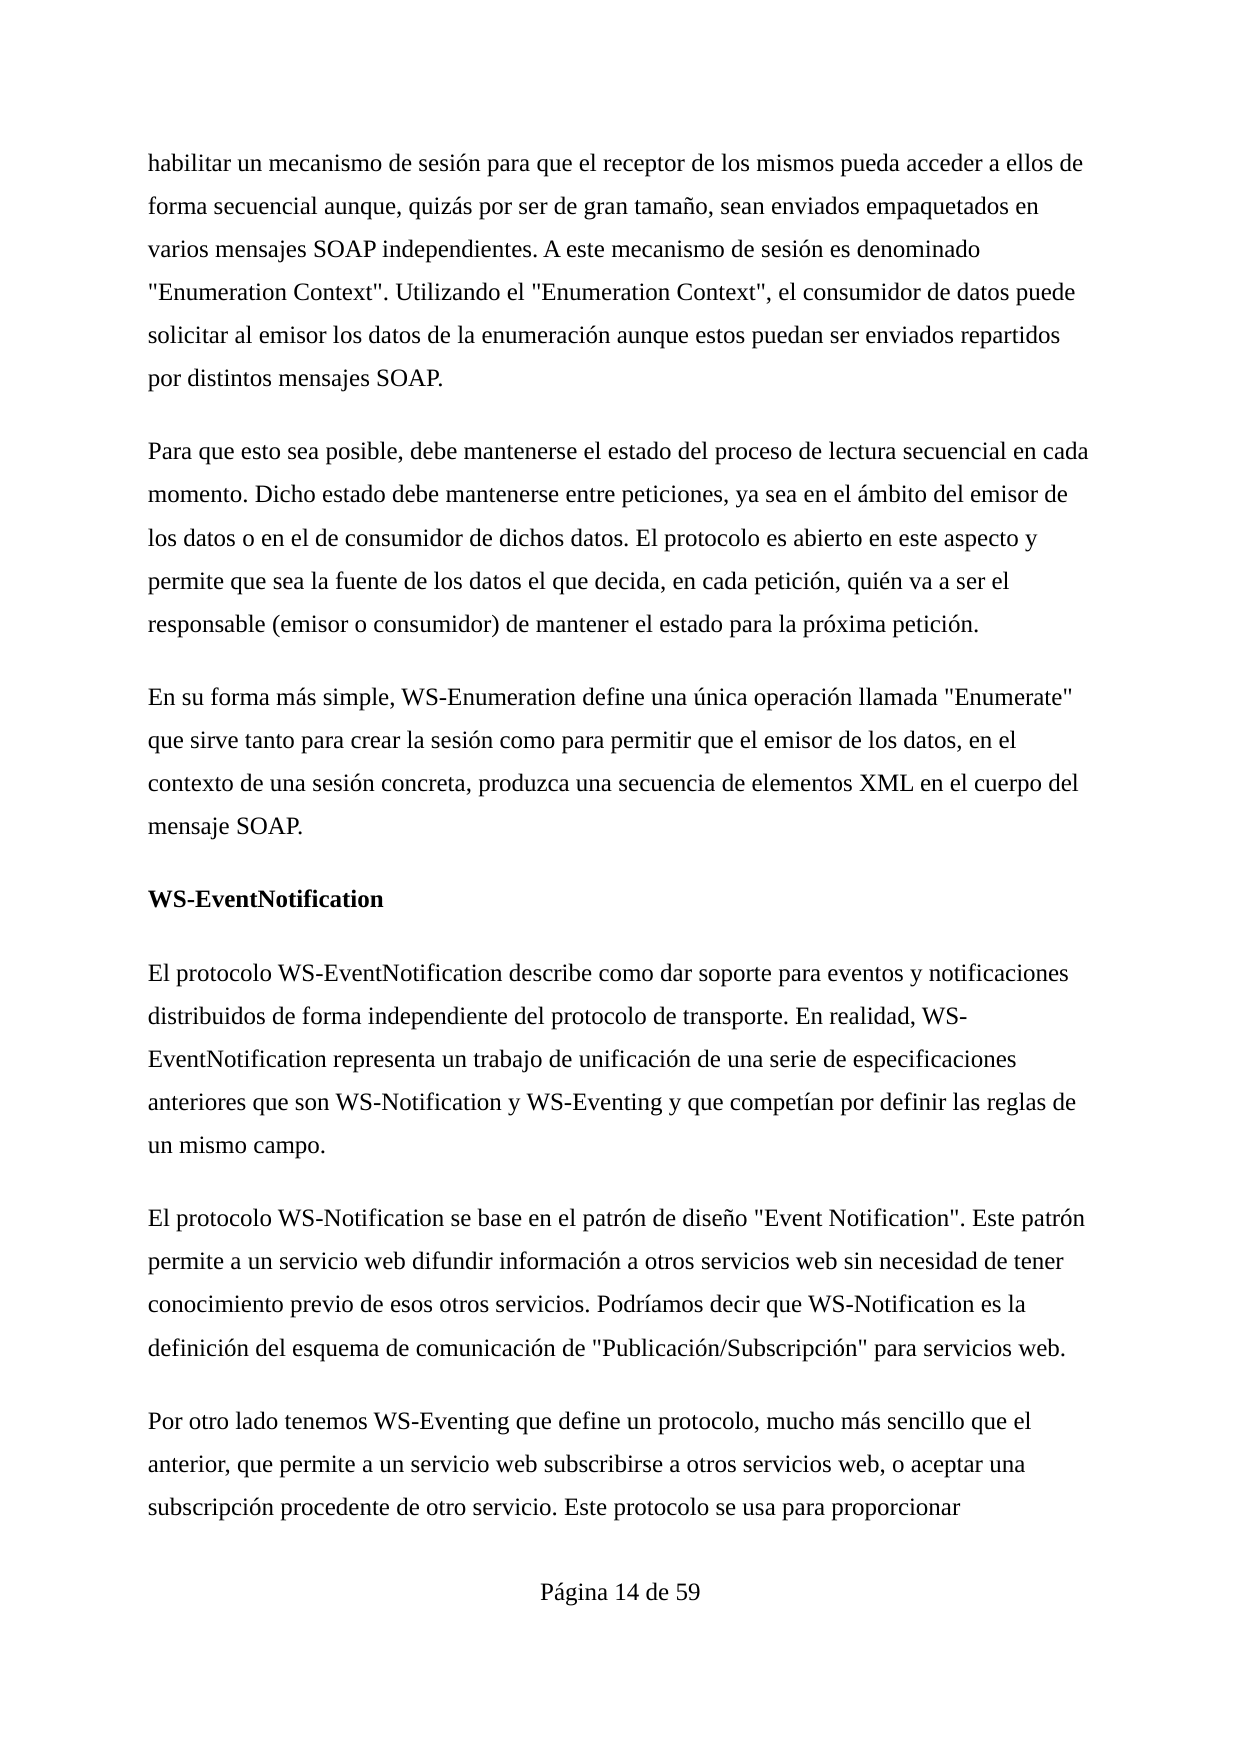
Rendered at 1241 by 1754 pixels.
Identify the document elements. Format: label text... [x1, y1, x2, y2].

text Por otro lado tenemos WS-Eventing que define un protocolo, mucho más sencillo que el anterior, que permite a un servicio web subscribirse a otros servicios web, o aceptar una subscripción procedente de otro servicio. Este protocolo se usa para proporcionar [148, 1406, 1093, 1521]
text Para que esto sea posible, debe mantenerse el estado del proceso de lectura secuencial en cada momento. Dicho estado debe mantenerse entre peticiones, ya sea en el ámbito del emisor de los datos o en el de consumidor de dichos datos. El protocolo es abierto en este aspecto y permite que sea la fuente de los datos el que decida, en cada petición, quién va a ser el responsable (emisor o consumidor) de mantener el estado para la próxima petición. [148, 436, 1093, 638]
text El protocolo WS-EventNotification describe como dar soporte para eventos y notificaciones distribuidos de forma independiente del protocolo de transporte. En realidad, WS-EventNotification representa un trabajo de unificación de una serie de especificaciones anteriores que son WS-Notification y WS-Eventing y que competían por definir las reglas de un mismo campo. [148, 958, 1093, 1159]
text En su forma más simple, WS-Enumeration define una única operación llamada "Enumerate" que sirve tanto para crear la sesión como para permitir que el emisor de los datos, en el contexto de una sesión concreta, produzca una secuencia de elementos XML en el cuerpo del mensaje SOAP. [148, 682, 1093, 840]
text WS-EventNotification [148, 884, 1093, 913]
text habilitar un mecanismo de sesión para que el receptor de los mismos pueda acceder a ellos de forma secuencial aunque, quizás por ser de gran tamaño, sean enviados empaquetados en varios mensajes SOAP independientes. A este mecanismo de sesión es denominado "Enumeration Context". Utilizando el "Enumeration Context", el consumidor de datos puede solicitar al emisor los datos de la enumeración aunque estos puedan ser enviados repartidos por distintos mensajes SOAP. [148, 148, 1093, 392]
text El protocolo WS-Notification se base en el patrón de diseño "Event Notification". Este patrón permite a un servicio web difundir información a otros servicios web sin necesidad de tener conocimiento previo de esos otros servicios. Podríamos decir que WS-Notification es la definición del esquema de comunicación de "Publicación/Subscripción" para servicios web. [148, 1203, 1093, 1361]
